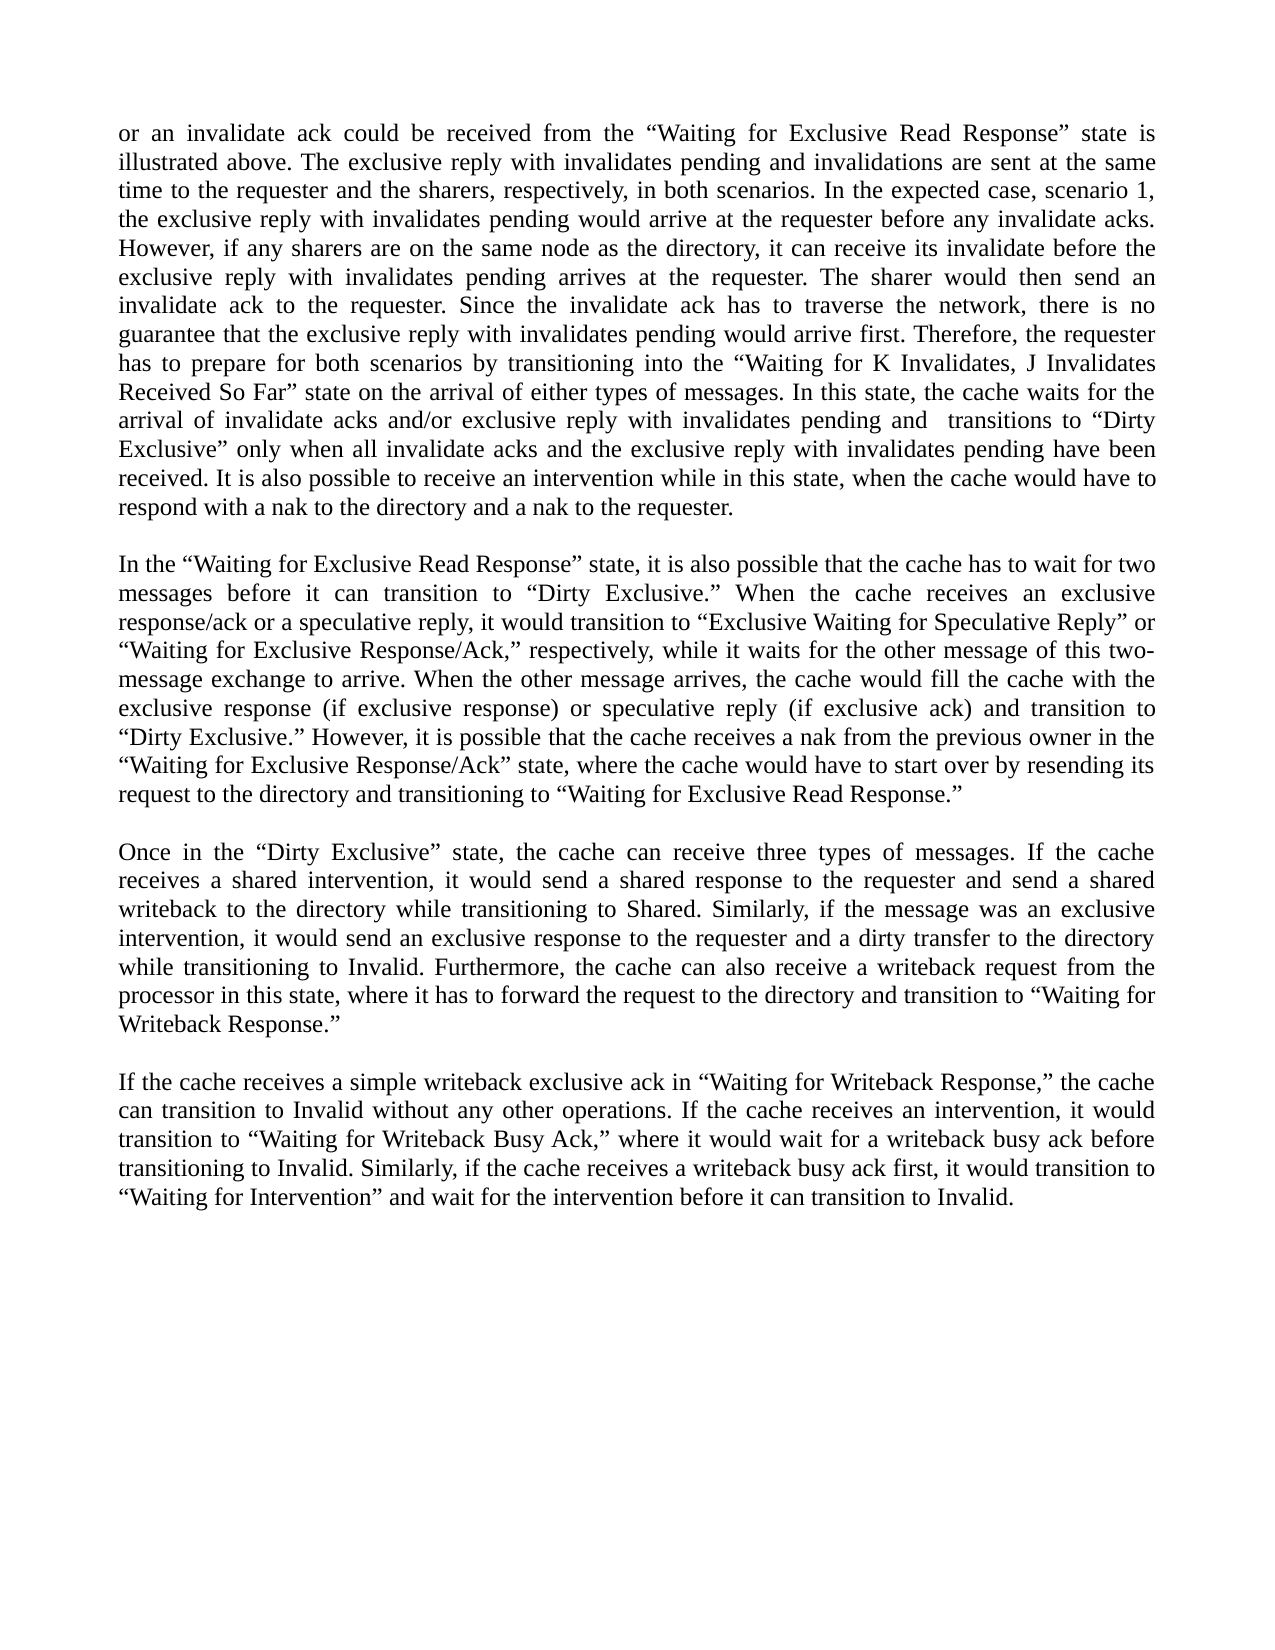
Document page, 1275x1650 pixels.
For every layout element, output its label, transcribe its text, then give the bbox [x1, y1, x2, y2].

text In the “Waiting for Exclusive Read Response” state, it is also possible that the cache has to wait for two messages before it can transition to “Dirty Exclusive.” When the cache receives an exclusive response/ack or a speculative reply, it would transition to “Exclusive Waiting for Speculative Reply” or “Waiting for Exclusive Response/Ack,” respectively, while it waits for the other message of this two-message exchange to arrive. When the other message arrives, the cache would fill the cache with the exclusive response (if exclusive response) or speculative reply (if exclusive ack) and transition to “Dirty Exclusive.” However, it is possible that the cache receives a nak from the previous owner in the “Waiting for Exclusive Response/Ack” state, where the cache would have to start over by resending its request to the directory and transitioning to “Waiting for Exclusive Read Response.” [118, 549, 1157, 808]
text or an invalidate ack could be received from the “Waiting for Exclusive Read Response” state is illustrated above. The exclusive reply with invalidates pending and invalidations are sent at the same time to the requester and the sharers, respectively, in both scenarios. In the expected case, scenario 1, the exclusive reply with invalidates pending would arrive at the requester before any invalidate acks. However, if any sharers are on the same node as the directory, it can receive its invalidate before the exclusive reply with invalidates pending arrives at the requester. The sharer would then send an invalidate ack to the requester. Since the invalidate ack has to traverse the network, there is no guarantee that the exclusive reply with invalidates pending would arrive first. Therefore, the requester has to prepare for both scenarios by transitioning into the “Waiting for K Invalidates, J Invalidates Received So Far” state on the arrival of either types of messages. In this state, the cache waits for the arrival of invalidate acks and/or exclusive reply with invalidates pending and transitions to “Dirty Exclusive” only when all invalidate acks and the exclusive reply with invalidates pending have been received. It is also possible to receive an intervention while in this state, when the cache would have to respond with a nak to the directory and a nak to the requester. [118, 118, 1157, 521]
text Once in the “Dirty Exclusive” state, the cache can receive three types of messages. If the cache receives a shared intervention, it would send a shared response to the requester and send a shared writeback to the directory while transitioning to Shared. Similarly, if the message was an exclusive intervention, it would send an exclusive response to the requester and a dirty transfer to the directory while transitioning to Invalid. Furthermore, the cache can also receive a writeback request from the processor in this state, where it has to forward the request to the directory and transition to “Waiting for Writeback Response.” [118, 837, 1157, 1038]
text If the cache receives a simple writeback exclusive ack in “Waiting for Writeback Response,” the cache can transition to Invalid without any other operations. If the cache receives an intervention, it would transition to “Waiting for Writeback Busy Ack,” where it would wait for a writeback busy ack before transitioning to Invalid. Similarly, if the cache receives a writeback busy ack first, it would transition to “Waiting for Intervention” and wait for the intervention before it can transition to Invalid. [118, 1067, 1157, 1211]
